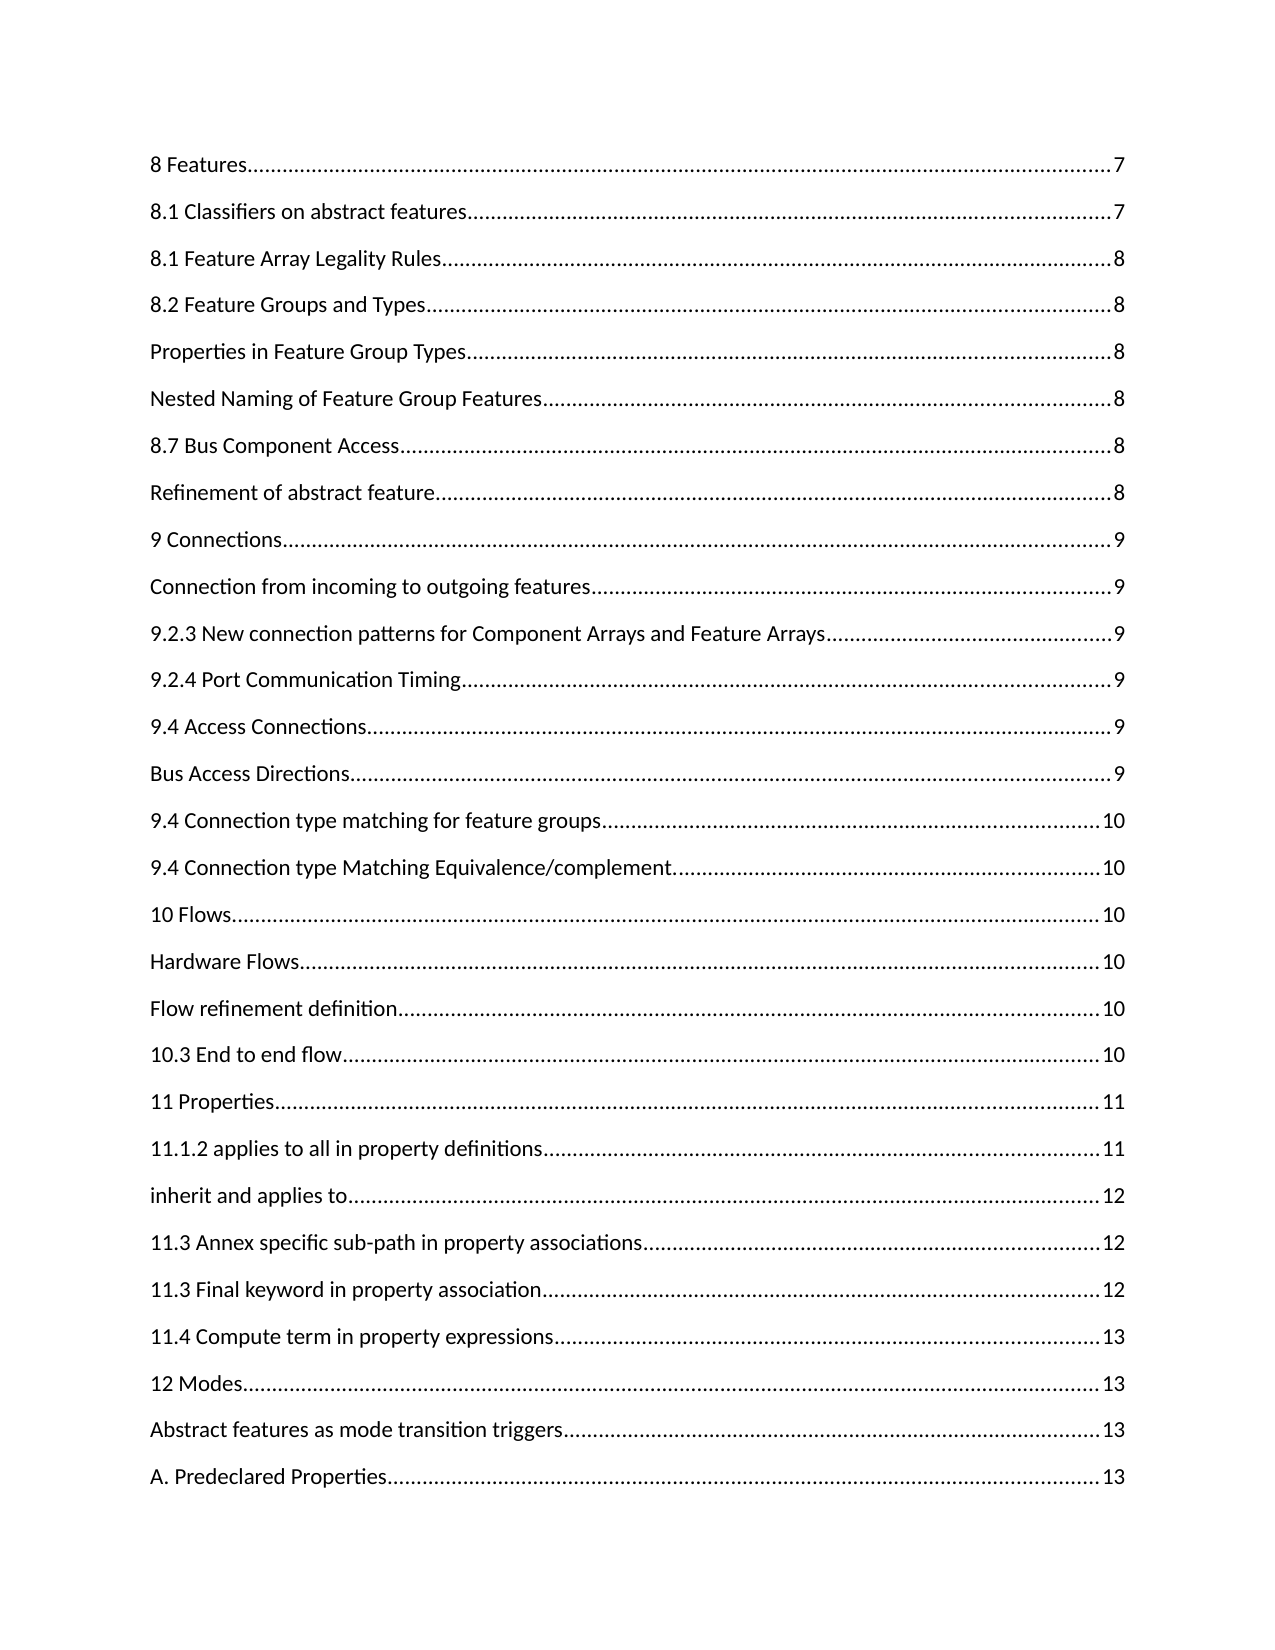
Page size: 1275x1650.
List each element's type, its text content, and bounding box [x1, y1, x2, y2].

text Refinement of abstract feature 8 [150, 478, 1125, 506]
text Connection from incoming to outgoing features 9 [150, 572, 1125, 600]
text Abstract features as mode transition triggers 13 [150, 1416, 1125, 1444]
text 9.4 Connection type matching for feature groups 10 [150, 806, 1125, 834]
text Nested Naming of Feature Group Features 8 [150, 384, 1125, 412]
text 11.1.2 applies to all in property definitions 11 [150, 1134, 1125, 1162]
text 8.2 Feature Groups and Types 8 [150, 291, 1125, 319]
text 9.4 Access Connections 9 [150, 712, 1125, 741]
text Flow refinement definition 10 [150, 994, 1125, 1022]
text 11.3 Final keyword in property association 12 [150, 1275, 1125, 1303]
text 8 Features 7 [150, 150, 1125, 178]
text Hardware Flows 10 [150, 947, 1125, 975]
text 8.1 Classifiers on abstract features 7 [150, 197, 1125, 225]
text 12 Modes 13 [150, 1369, 1125, 1397]
text 8.7 Bus Component Access 8 [150, 431, 1125, 459]
text 10 Flows 10 [150, 900, 1125, 928]
text 11.4 Compute term in property expressions 13 [150, 1322, 1125, 1350]
text 9.2.3 New connection patterns for Component Arrays and Feature Arrays 9 [150, 619, 1125, 647]
text Bus Access Directions 9 [150, 759, 1125, 787]
text A. Predeclared Properties 13 [150, 1462, 1125, 1491]
text 9.4 Connection type Matching Equivalence/complement. 10 [150, 853, 1125, 881]
text 9 Connections 9 [150, 525, 1125, 553]
text inherit and applies to 12 [150, 1181, 1125, 1209]
text Properties in Feature Group Types 8 [150, 337, 1125, 366]
text 9.2.4 Port Communication Timing 9 [150, 666, 1125, 694]
text 11 Properties 11 [150, 1087, 1125, 1116]
text 8.1 Feature Array Legality Rules 8 [150, 244, 1125, 272]
text 10.3 End to end flow 10 [150, 1041, 1125, 1069]
text 11.3 Annex specific sub-path in property associations 12 [150, 1228, 1125, 1256]
